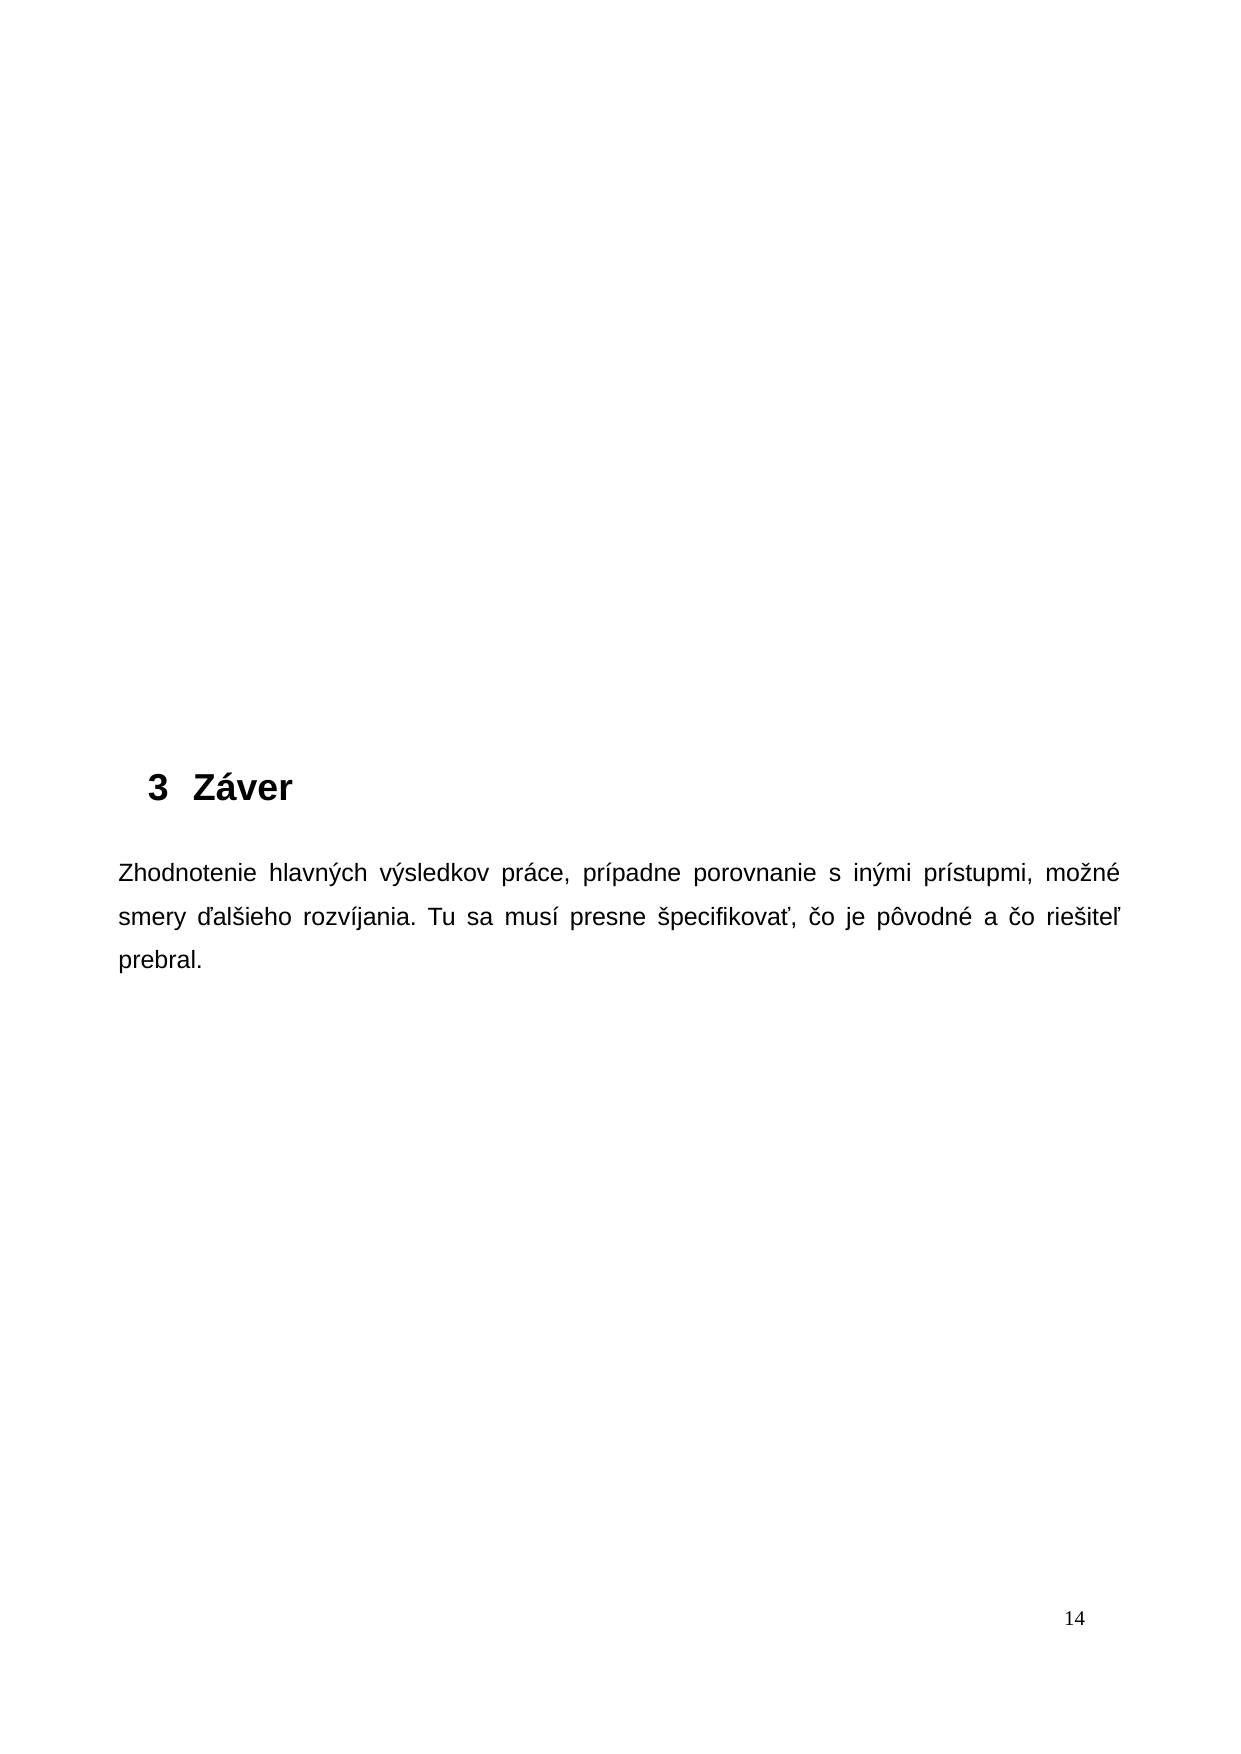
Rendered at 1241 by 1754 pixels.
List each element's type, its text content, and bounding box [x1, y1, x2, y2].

text Zhodnotenie hlavných výsledkov práce, prípadne porovnanie s inými prístupmi, možné smery ďalšieho rozvíjania. Tu sa musí presne špecifikovať, čo je pôvodné a čo riešiteľ prebral. [118, 858, 1122, 973]
subtitle Záver [148, 765, 1122, 808]
